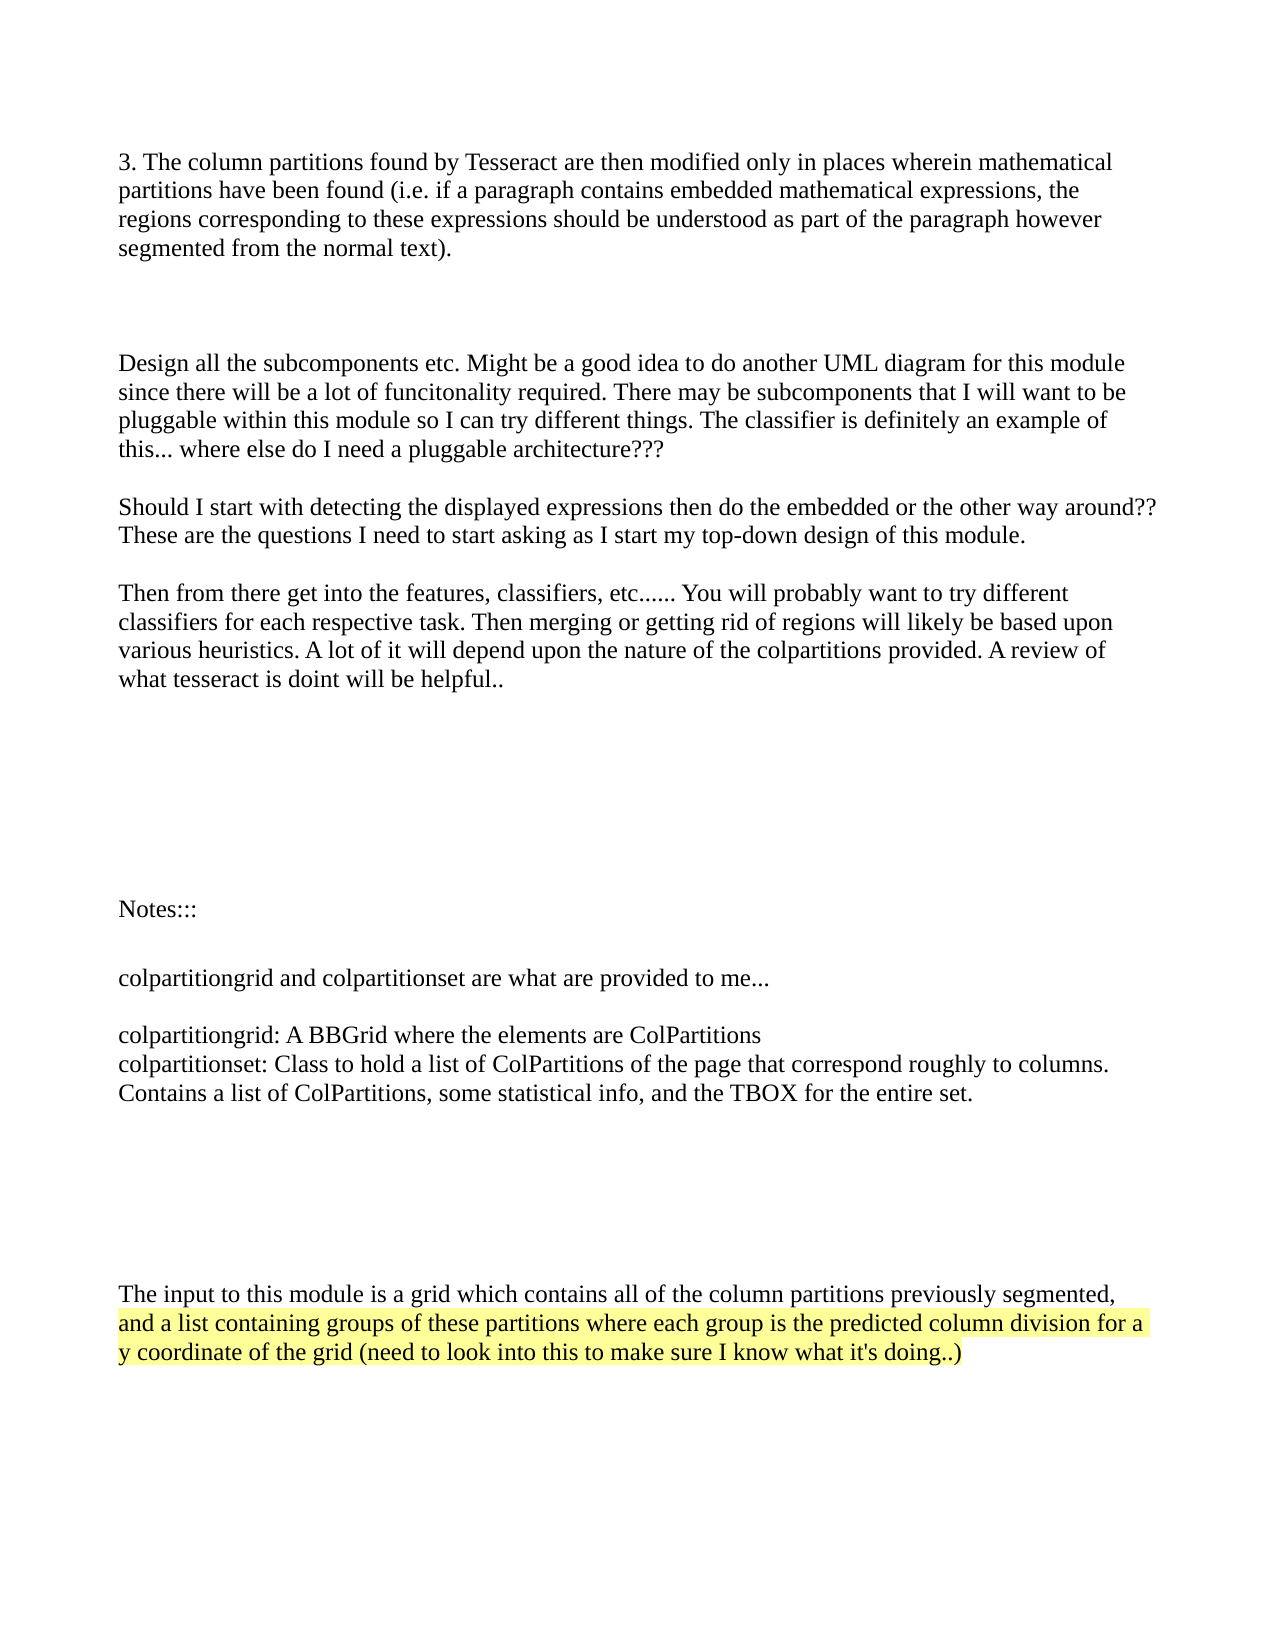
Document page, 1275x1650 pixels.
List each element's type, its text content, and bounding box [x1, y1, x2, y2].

text Should I start with detecting the displayed expressions then do the embedded or the other way around?? These are the questions I need to start asking as I start my top-down design of this module. [118, 492, 1157, 549]
text Then from there get into the features, classifiers, etc...... You will probably want to try different classifiers for each respective task. Then merging or getting rid of regions will likely be based upon various heuristics. A lot of it will depend upon the nature of the colpartitions provided. A review of what tesseract is doint will be helpful.. [118, 578, 1157, 693]
text best_columns [118, 1365, 1157, 1405]
text Notes::: [118, 894, 1157, 923]
text Design all the subcomponents etc. Might be a good idea to do another UML diagram for this module since there will be a lot of funcitonality required. There may be subcomponents that I will want to be pluggable within this module so I can try different things. The classifier is definitely an example of this... where else do I need a pluggable architecture??? [118, 348, 1157, 463]
text colpartitiongrid: A BBGrid where the elements are ColPartitions [118, 1020, 1157, 1049]
text colpartitiongrid and colpartitionset are what are provided to me... [118, 963, 1157, 992]
text The input to this module is a grid which contains all of the column partitions previously segmented, and a list containing groups of these partitions where each group is the predicted column division for a y coordinate of the grid (need to look into this to make sure I know what it's doing..) [118, 1279, 1157, 1365]
text colpartitionset: Class to hold a list of ColPartitions of the page that correspond roughly to columns. Contains a list of ColPartitions, some statistical info, and the TBOX for the entire set. [118, 1049, 1157, 1107]
text 3. The column partitions found by Tesseract are then modified only in places wherein mathematical partitions have been found (i.e. if a paragraph contains embedded mathematical expressions, the regions corresponding to these expressions should be understood as part of the paragraph however segmented from the normal text). [118, 147, 1157, 262]
